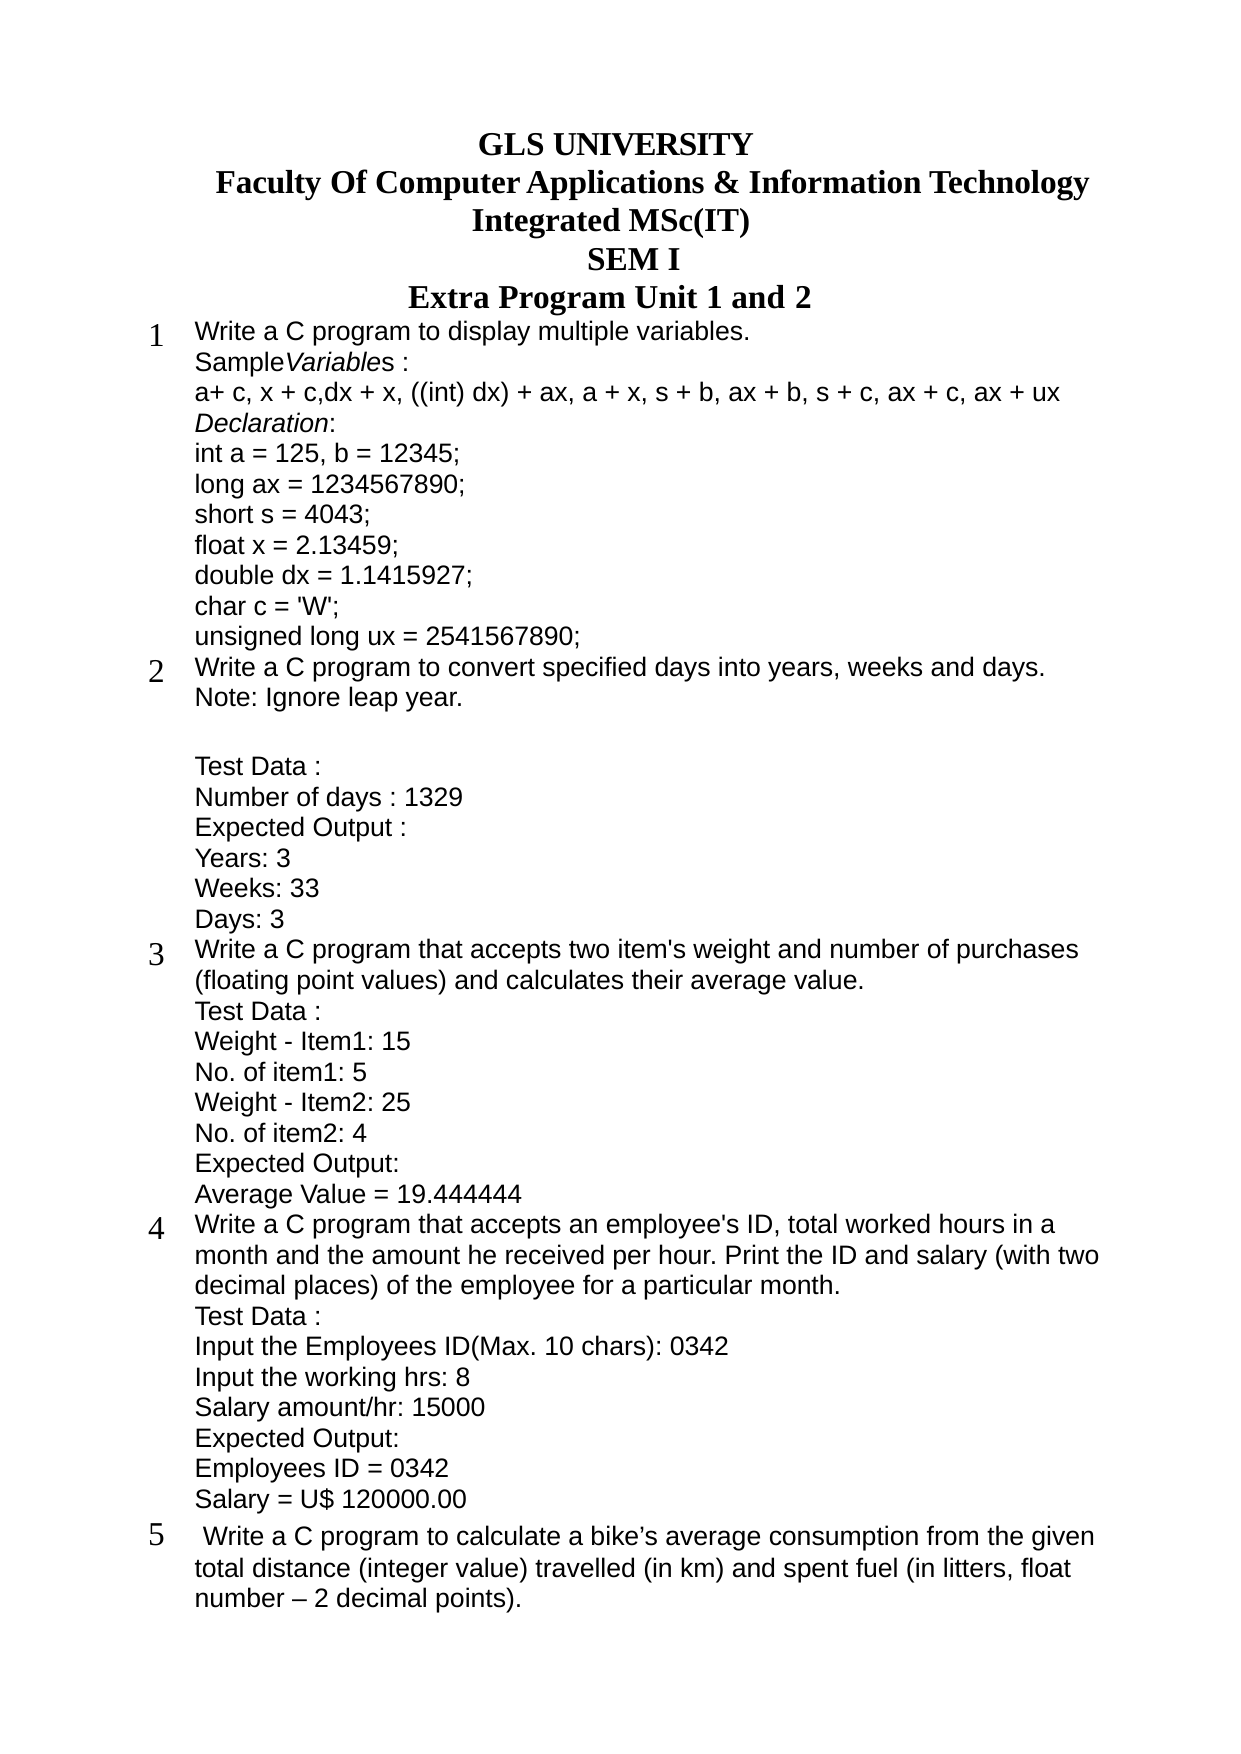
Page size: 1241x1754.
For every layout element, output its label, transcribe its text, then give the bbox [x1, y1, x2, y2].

table_cell 4 [118, 1209, 194, 1514]
table_header 1 [118, 316, 194, 651]
table_cell Write a C program that accepts two item's weight and number of purchases (floating point values) and calculates their average value. Test Data : Weight - Item1: 15 No. of item1: 5 Weight - Item2: 25 No. of item2: 4 Expected Output: Average Value = 19.444444 [194, 934, 1122, 1209]
table_cell 2 [118, 651, 194, 934]
table_cell Write a C program to calculate a bike’s average consumption from the given total distance (integer value) travelled (in km) and spent fuel (in litters, float number – 2 decimal points). [194, 1514, 1122, 1613]
subtitle SEM I [502, 239, 774, 277]
table_cell 3 [118, 934, 194, 1209]
table_cell 5 [118, 1514, 194, 1613]
subtitle GLS UNIVERSITY [215, 124, 1017, 162]
text Integrated MSc(IT) [213, 201, 1039, 239]
subtitle Extra Program Unit 1 and 2 [118, 277, 815, 316]
text Faculty Of Computer Applications & Information Technology [213, 162, 1093, 201]
table_cell Write a C program that accepts an employee's ID, total worked hours in a month and the amount he received per hour. Print the ID and salary (with two decimal places) of the employee for a particular month. Test Data : Input the Employees ID(Max. 10 chars): 0342 Input the working hrs: 8 Salary amount/hr: 15000 Expected Output: Employees ID = 0342 Salary = U$ 120000.00 [194, 1209, 1122, 1514]
table_header Write a C program to display multiple variables. SampleVariables : a+ c, x + c,dx + x, ((int) dx) + ax, a + x, s + b, ax + b, s + c, ax + c, ax + ux Declaration: int a = 125, b = 12345; long ax = 1234567890; short s = 4043; float x = 2.13459; double dx = 1.1415927; char c = 'W'; unsigned long ux = 2541567890; [194, 316, 1122, 651]
table_cell Write a C program to convert specified days into years, weeks and days. Note: Ignore leap year. Test Data : Number of days : 1329 Expected Output : Years: 3 Weeks: 33 Days: 3 [194, 651, 1122, 934]
